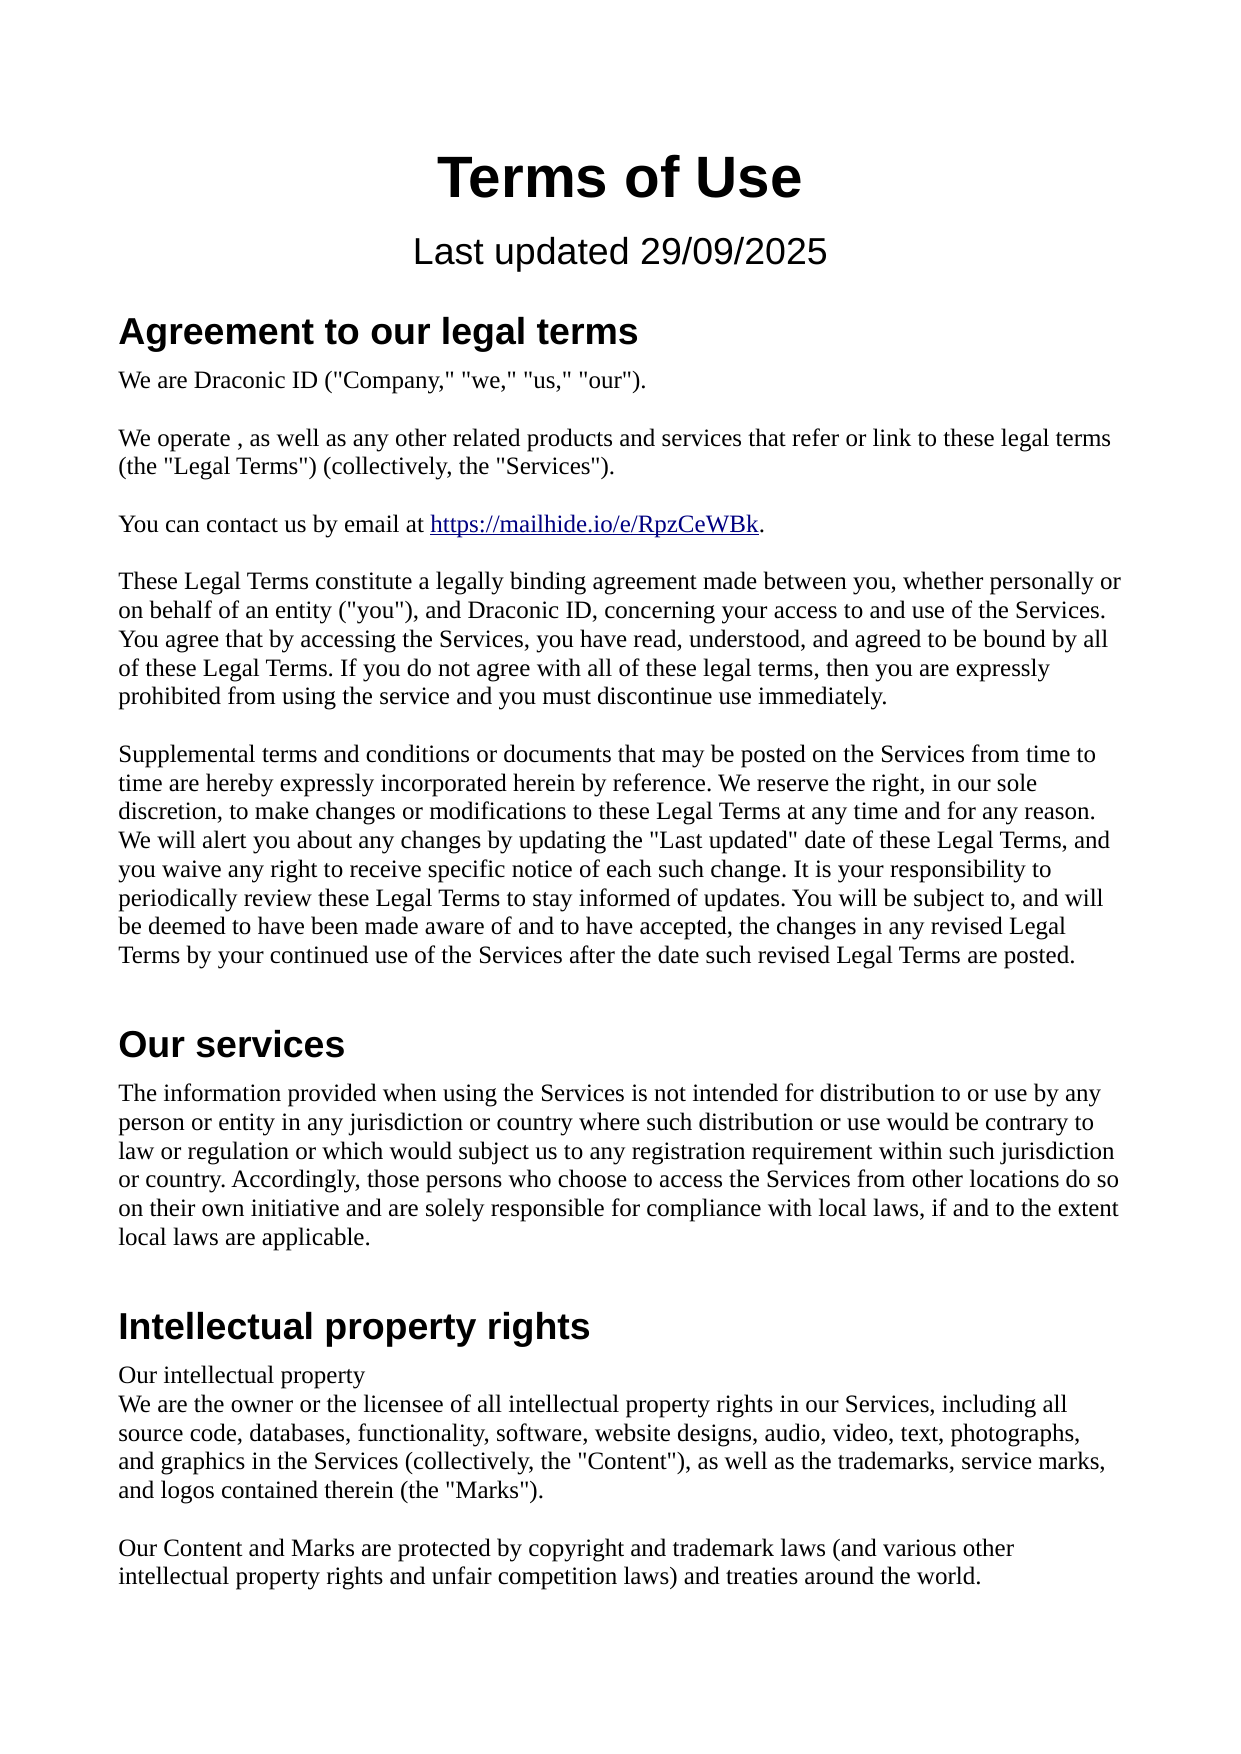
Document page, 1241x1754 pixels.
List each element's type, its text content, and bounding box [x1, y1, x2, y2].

text These Legal Terms constitute a legally binding agreement made between you, whether personally or on behalf of an entity ("you"), and Draconic ID, concerning your access to and use of the Services. You agree that by accessing the Services, you have read, understood, and agreed to be bound by all of these Legal Terms. If you do not agree with all of these legal terms, then you are expressly prohibited from using the service and you must discontinue use immediately. [118, 566, 1122, 710]
subtitle Agreement to our legal terms [118, 309, 1122, 353]
title Terms of Use [118, 143, 1122, 210]
subtitle Last updated 29/09/2025 [118, 229, 1122, 272]
text The information provided when using the Services is not intended for distribution to or use by any person or entity in any jurisdiction or country where such distribution or use would be contrary to law or regulation or which would subject us to any registration requirement within such jurisdiction or country. Accordingly, those persons who choose to access the Services from other locations do so on their own initiative and are solely responsible for compliance with local laws, if and to the extent local laws are applicable. [118, 1078, 1122, 1251]
subtitle Our services [118, 1023, 1122, 1066]
text Supplemental terms and conditions or documents that may be posted on the Services from time to time are hereby expressly incorporated herein by reference. We reserve the right, in our sole discretion, to make changes or modifications to these Legal Terms at any time and for any reason. We will alert you about any changes by updating the "Last updated" date of these Legal Terms, and you waive any right to receive specific notice of each such change. It is your responsibility to periodically review these Legal Terms to stay informed of updates. You will be subject to, and will be deemed to have been made aware of and to have accepted, the changes in any revised Legal Terms by your continued use of the Services after the date such revised Legal Terms are posted. [118, 739, 1122, 969]
subtitle Intellectual property rights [118, 1304, 1122, 1348]
text Our Content and Marks are protected by copyright and trademark laws (and various other intellectual property rights and unfair competition laws) and treaties around the world. [118, 1533, 1122, 1590]
text We are Draconic ID ("Company," "we," "us," "our"). [118, 365, 1122, 394]
text We are the owner or the licensee of all intellectual property rights in our Services, including all source code, databases, functionality, software, website designs, audio, video, text, photographs, and graphics in the Services (collectively, the "Content"), as well as the trademarks, service marks, and logos contained therein (the "Marks"). [118, 1389, 1122, 1504]
text Our intellectual property [118, 1360, 1122, 1389]
text You can contact us by email at https://mailhide.io/e/RpzCeWBk. [118, 509, 1122, 538]
text We operate , as well as any other related products and services that refer or link to these legal terms (the "Legal Terms") (collectively, the "Services"). [118, 423, 1122, 480]
